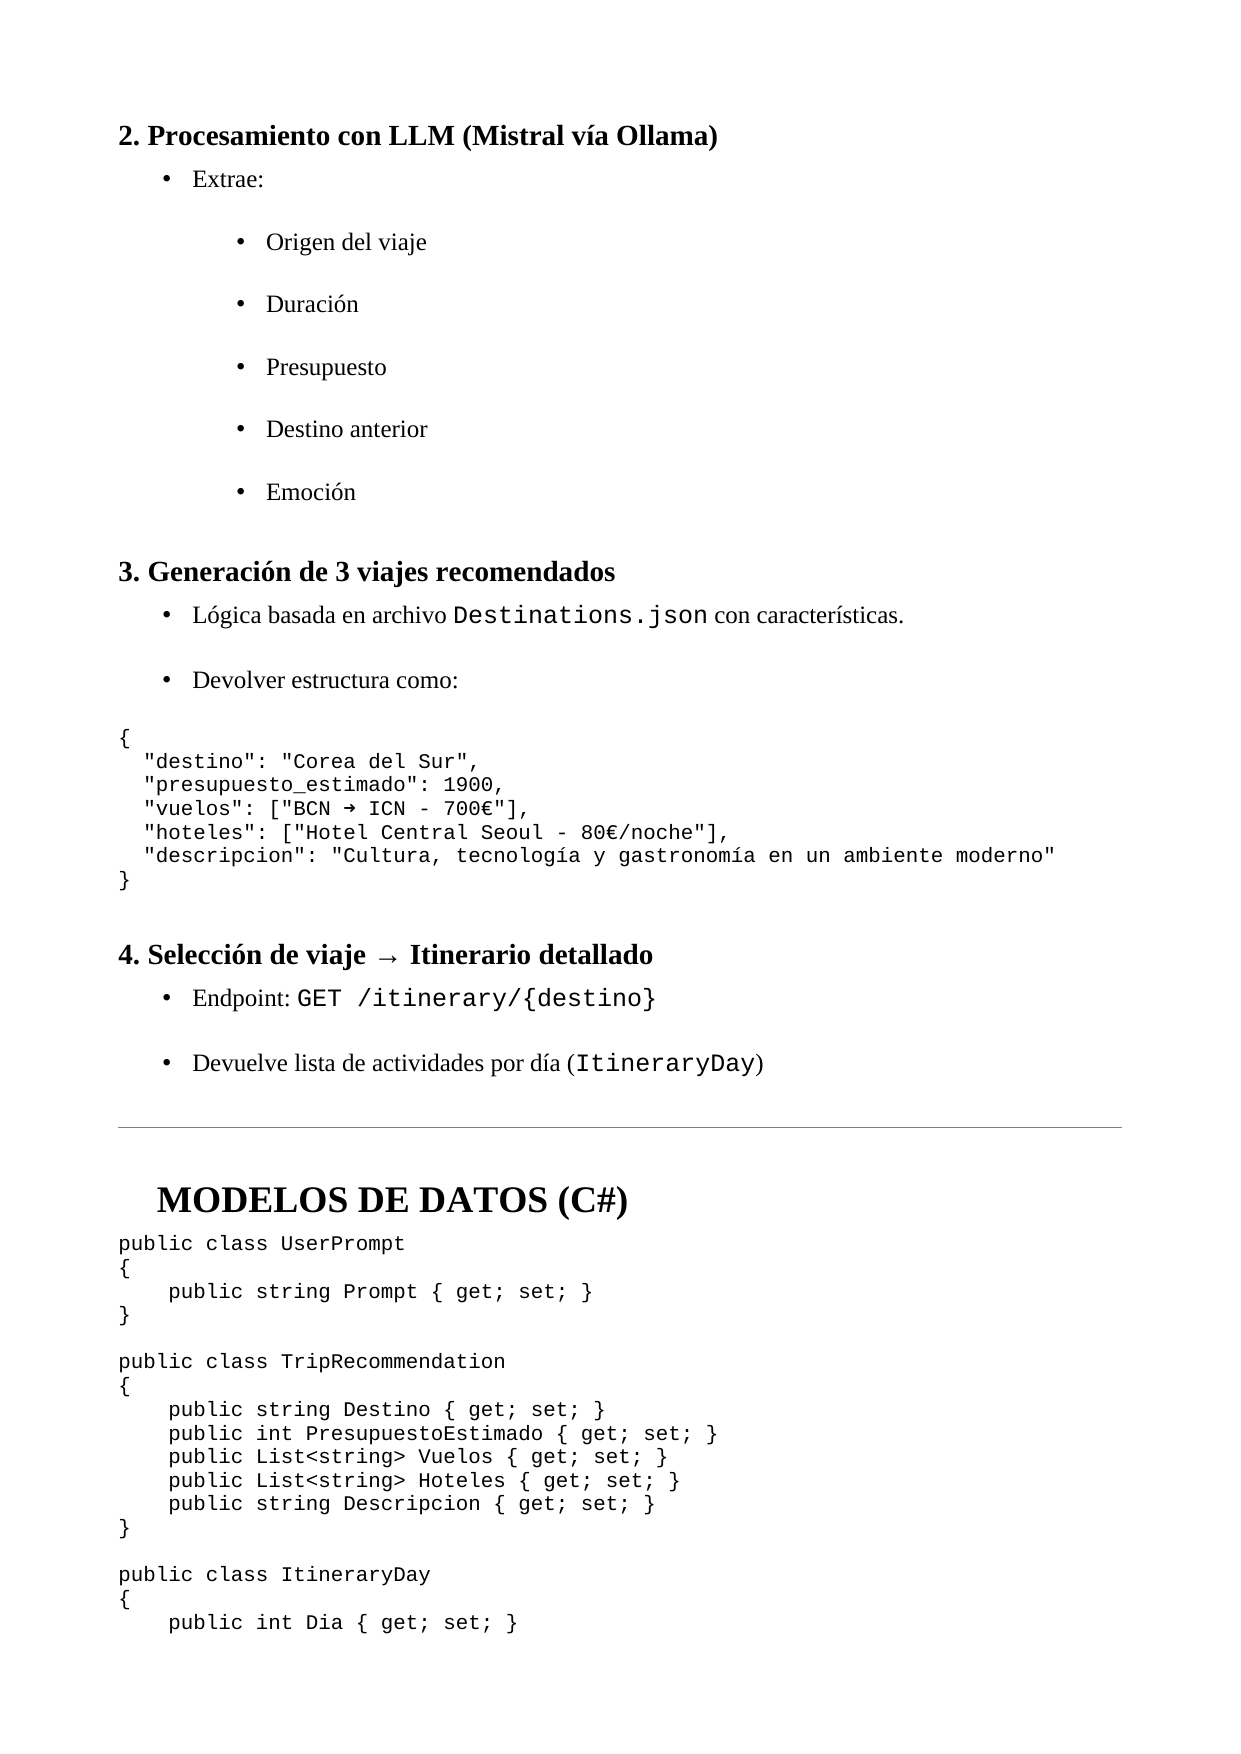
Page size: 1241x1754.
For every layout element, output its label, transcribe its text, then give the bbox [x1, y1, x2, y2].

text } [118, 869, 1122, 893]
text public string Descripcion { get; set; } [118, 1493, 1122, 1517]
subtitle 3. Generación de 3 viajes recomendados [118, 554, 1122, 587]
text public List<string> Vuelos { get; set; } [118, 1446, 1122, 1470]
subtitle 2. Procesamiento con LLM (Mistral vía Ollama) [118, 118, 1122, 152]
text public string Destino { get; set; } [118, 1399, 1122, 1422]
text public int Dia { get; set; } [118, 1612, 1122, 1635]
list Presupuesto [236, 352, 1122, 380]
list Extrae: [162, 164, 1122, 193]
text public string Prompt { get; set; } [118, 1281, 1122, 1304]
text public class ItineraryDay [118, 1564, 1122, 1588]
list Lógica basada en archivo Destinations.json con características. [162, 600, 1122, 631]
text } [118, 1517, 1122, 1541]
list Endpoint: GET /itinerary/{destino} [162, 983, 1122, 1014]
list Emoción [236, 477, 1122, 505]
list Duración [236, 289, 1122, 318]
text { [118, 727, 1122, 751]
list Origen del viaje [236, 227, 1122, 255]
subtitle 4. Selección de viaje → Itinerario detallado [118, 937, 1122, 970]
text "hoteles": ["Hotel Central Seoul - 80€/noche"], [118, 822, 1122, 845]
list Devolver estructura como: [162, 665, 1122, 693]
list Destino anterior [236, 414, 1122, 443]
text "destino": "Corea del Sur", [118, 751, 1122, 774]
text "vuelos": ["BCN ➜ ICN - 700€"], [118, 798, 1122, 822]
text "presupuesto_estimado": 1900, [118, 774, 1122, 798]
list Devuelve lista de actividades por día (ItineraryDay) [162, 1048, 1122, 1078]
text public class TripRecommendation [118, 1352, 1122, 1375]
text public int PresupuestoEstimado { get; set; } [118, 1422, 1122, 1446]
text } [118, 1304, 1122, 1328]
text "descripcion": "Cultura, tecnología y gastronomía en un ambiente moderno" [118, 845, 1122, 869]
subtitle 📁 MODELOS DE DATOS (C#) [118, 1178, 1122, 1221]
text public class UserPrompt [118, 1233, 1122, 1257]
text { [118, 1257, 1122, 1281]
text { [118, 1375, 1122, 1399]
text public List<string> Hoteles { get; set; } [118, 1470, 1122, 1493]
text { [118, 1588, 1122, 1612]
